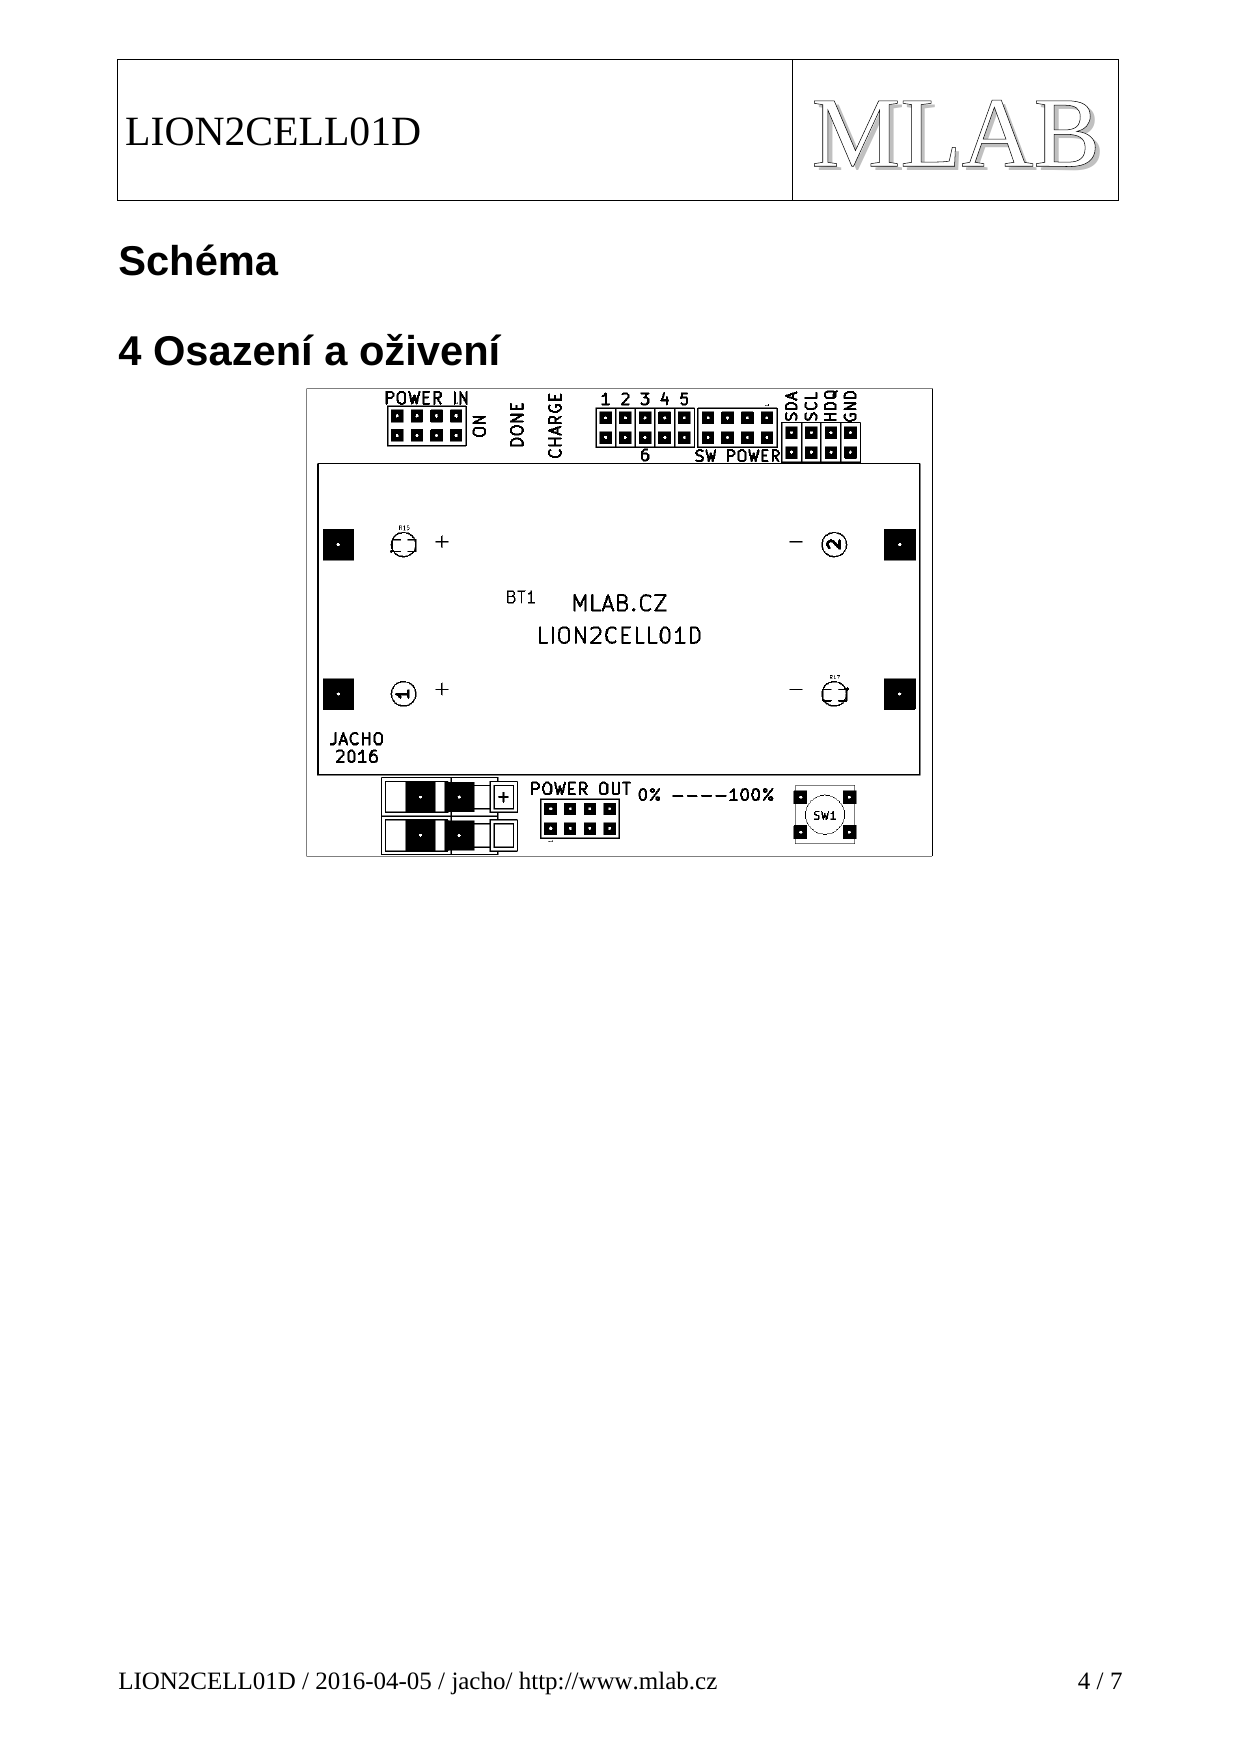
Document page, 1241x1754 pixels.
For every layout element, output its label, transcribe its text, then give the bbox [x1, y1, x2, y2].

subtitle Schéma [118, 236, 1122, 284]
picture [304, 386, 936, 859]
subtitle Osazení a oživení [118, 326, 1122, 374]
